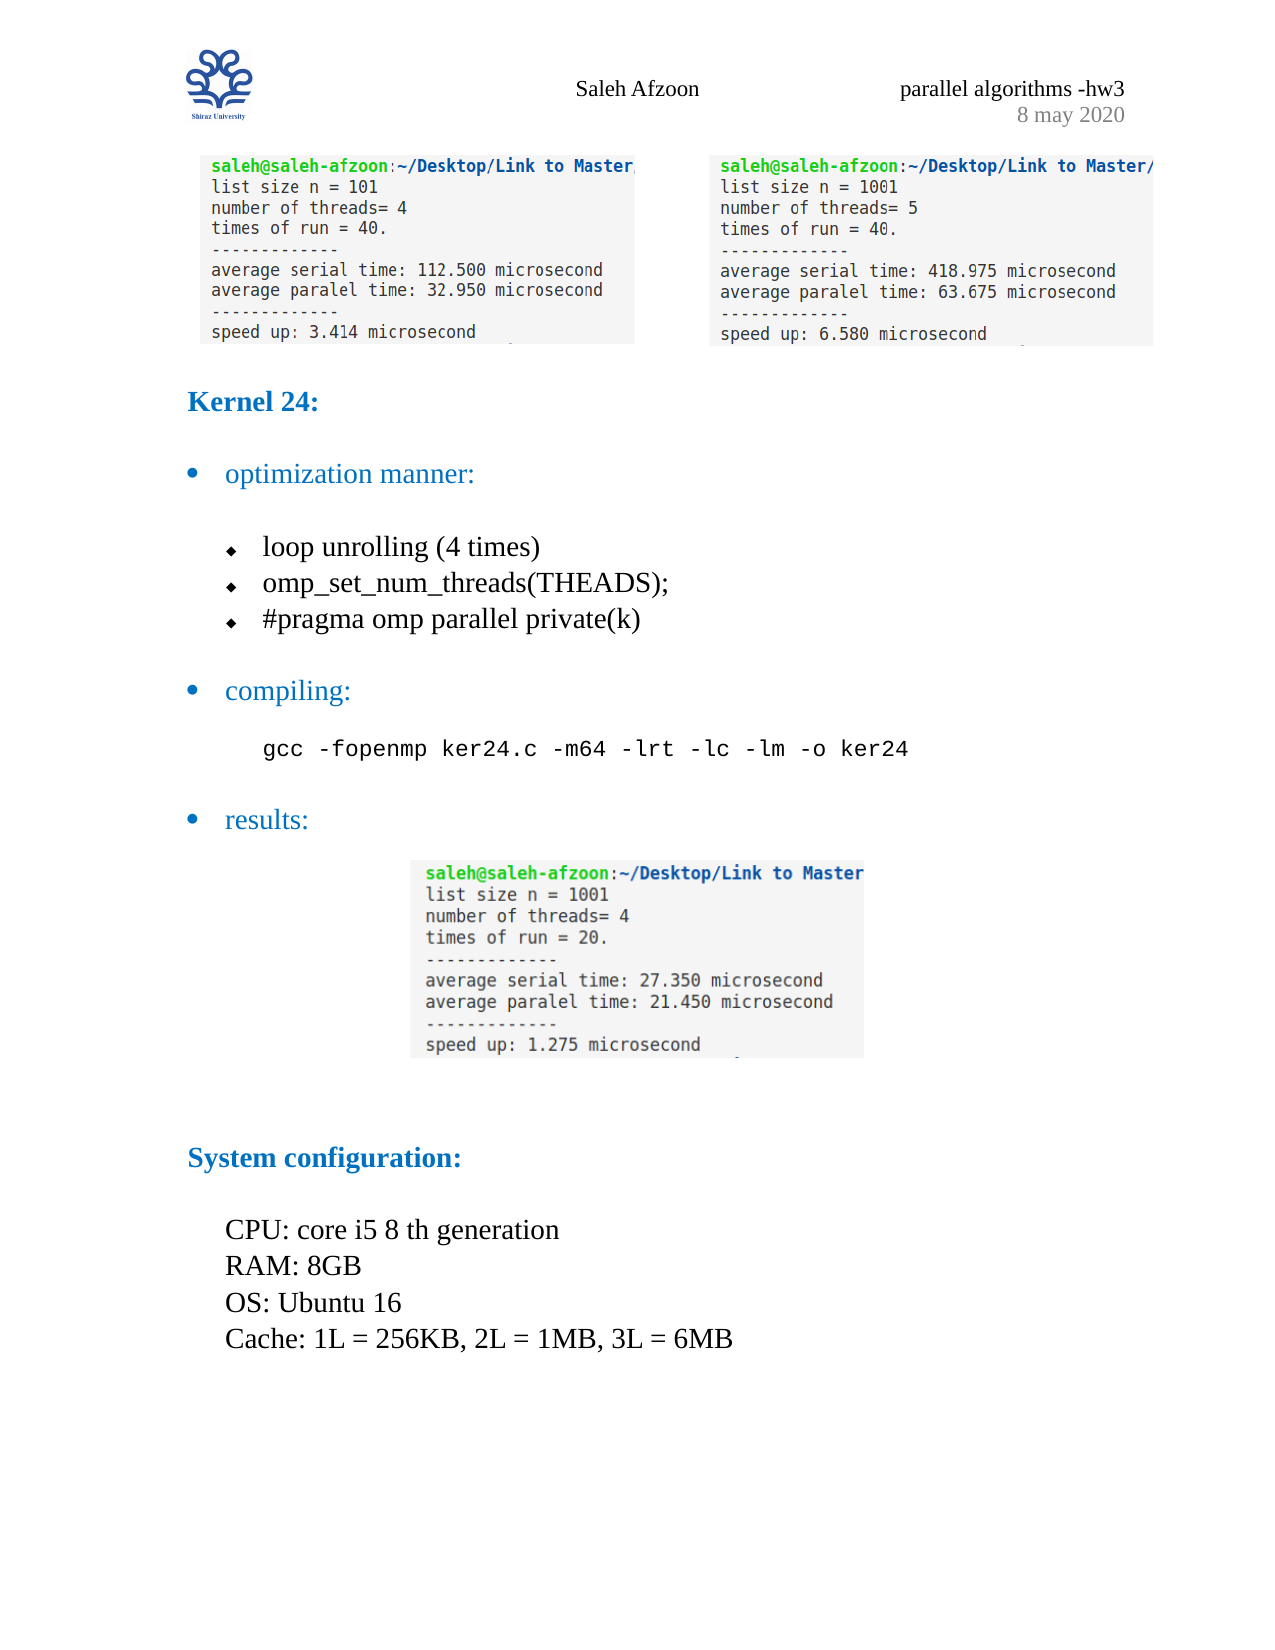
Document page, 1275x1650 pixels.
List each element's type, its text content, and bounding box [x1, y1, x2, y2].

list Kernel 24: [187, 384, 1125, 418]
picture [709, 155, 1154, 346]
picture [410, 860, 864, 1058]
list omp_set_num_threads(THEADS); [225, 565, 1125, 599]
list #pragma omp parallel private(k) [225, 601, 1125, 635]
picture [170, 45, 270, 127]
list compiling: [187, 673, 1125, 707]
list RAM: 8GB [225, 1248, 1125, 1282]
picture [199, 155, 635, 344]
text gcc -fopenmp ker24.c -m64 -lrt -lc -lm -o ker24 [262, 738, 1125, 764]
list results: [187, 802, 1125, 835]
list loop unrolling (4 times) [225, 529, 1125, 562]
list Cache: 1L = 256KB, 2L = 1MB, 3L = 6MB [225, 1321, 1125, 1354]
list System configuration: [187, 1140, 1125, 1174]
list optimization manner: [187, 457, 1125, 490]
list OS: Ubuntu 16 [225, 1285, 1125, 1318]
list CPU: core i5 8 th generation [225, 1212, 1125, 1246]
